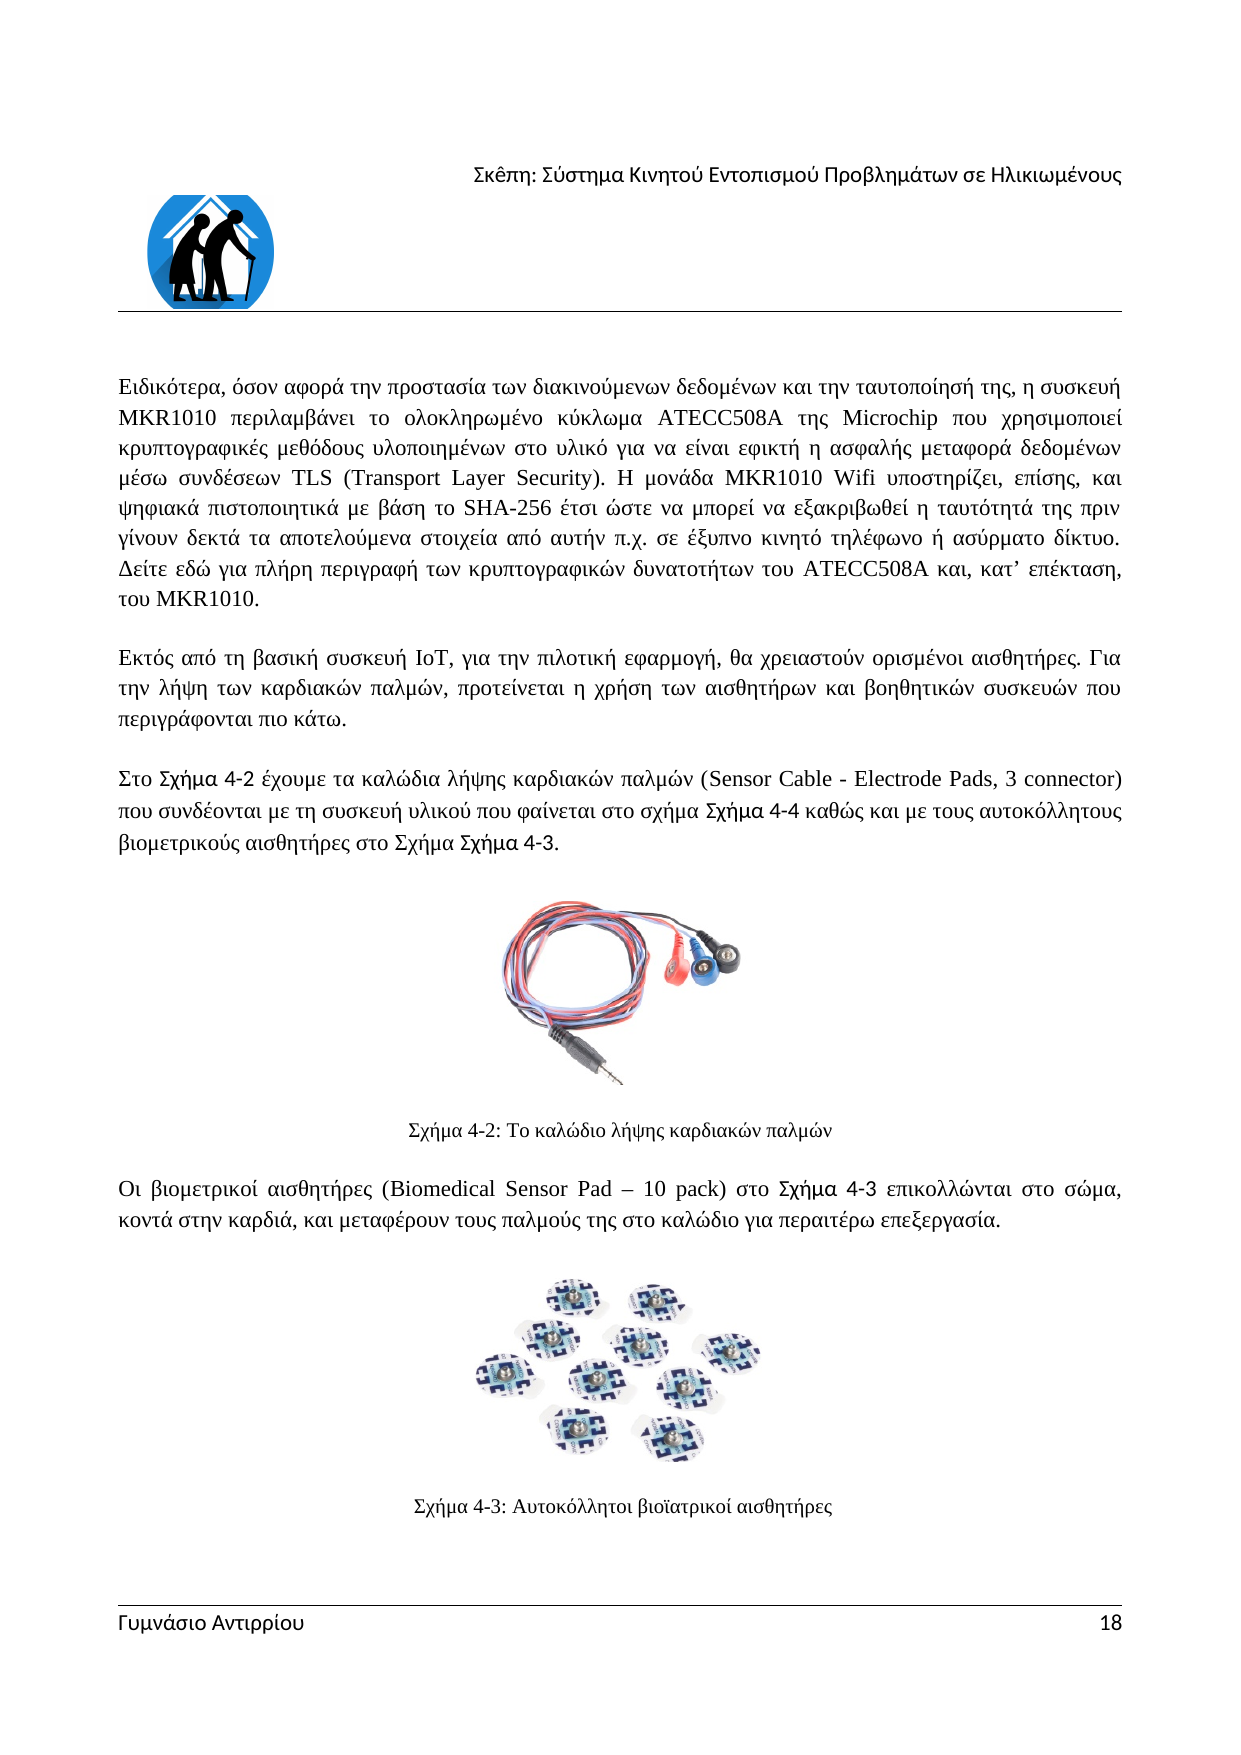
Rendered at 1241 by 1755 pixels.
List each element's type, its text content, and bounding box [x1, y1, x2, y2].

text Ειδικότερα, όσον αφορά την προστασία των διακινούμενων δεδομένων και την ταυτοποίησή της, η συσκευή MKR1010 περιλαμβάνει το ολοκληρωμένο κύκλωμα ATECC508A της Microchip που χρησιμοποιεί κρυπτογραφικές μεθόδους υλοποιημένων στο υλικό για να είναι εφικτή η ασφαλής μεταφορά δεδομένων μέσω συνδέσεων TLS (Transport Layer Security). Η μονάδα MKR1010 Wifi υποστηρίζει, επίσης, και ψηφιακά πιστοποιητικά με βάση το SHA-256 έτσι ώστε να μπορεί να εξακριβωθεί η ταυτότητά της πριν γίνουν δεκτά τα αποτελούμενα στοιχεία από αυτήν π.χ. σε έξυπνο κινητό τηλέφωνο ή ασύρματο δίκτυο. Δείτε εδώ για πλήρη περιγραφή των κρυπτογραφικών δυνατοτήτων του ATECC508A και, κατ’ επέκταση, του MKR1010. [118, 373, 1122, 611]
text Οι βιομετρικοί αισθητήρες (Biomedical Sensor Pad – 10 pack) στο Σχήμα 4‑3 επικολλώνται στο σώμα, κοντά στην καρδιά, και μεταφέρουν τους παλμούς της στο καλώδιο για περαιτέρω επεξεργασία. [118, 1174, 1122, 1233]
text Εκτός από τη βασική συσκευή IoT, για την πιλοτική εφαρμογή, θα χρειαστούν ορισμένοι αισθητήρες. Για την λήψη των καρδιακών παλμών, προτείνεται η χρήση των αισθητήρων και βοηθητικών συσκευών που περιγράφονται πιο κάτω. [118, 644, 1122, 731]
text Σχήμα 4‑2: Το καλώδιο λήψης καρδιακών παλμών [118, 1118, 1122, 1142]
text Σχήμα 4‑3: Αυτοκόλλητοι βιοϊατρικοί αισθητήρες [118, 1494, 1122, 1518]
text Στο Σχήμα 4‑2 έχουμε τα καλώδια λήψης καρδιακών παλμών (Sensor Cable - Electrode Pads, 3 connector) που συνδέονται με τη συσκευή υλικού που φαίνεται στο σχήμα Σχήμα 4‑4 καθώς και με τους αυτοκόλλητους βιομετρικούς αισθητήρες στο Σχήμα Σχήμα 4‑3. [118, 764, 1122, 856]
